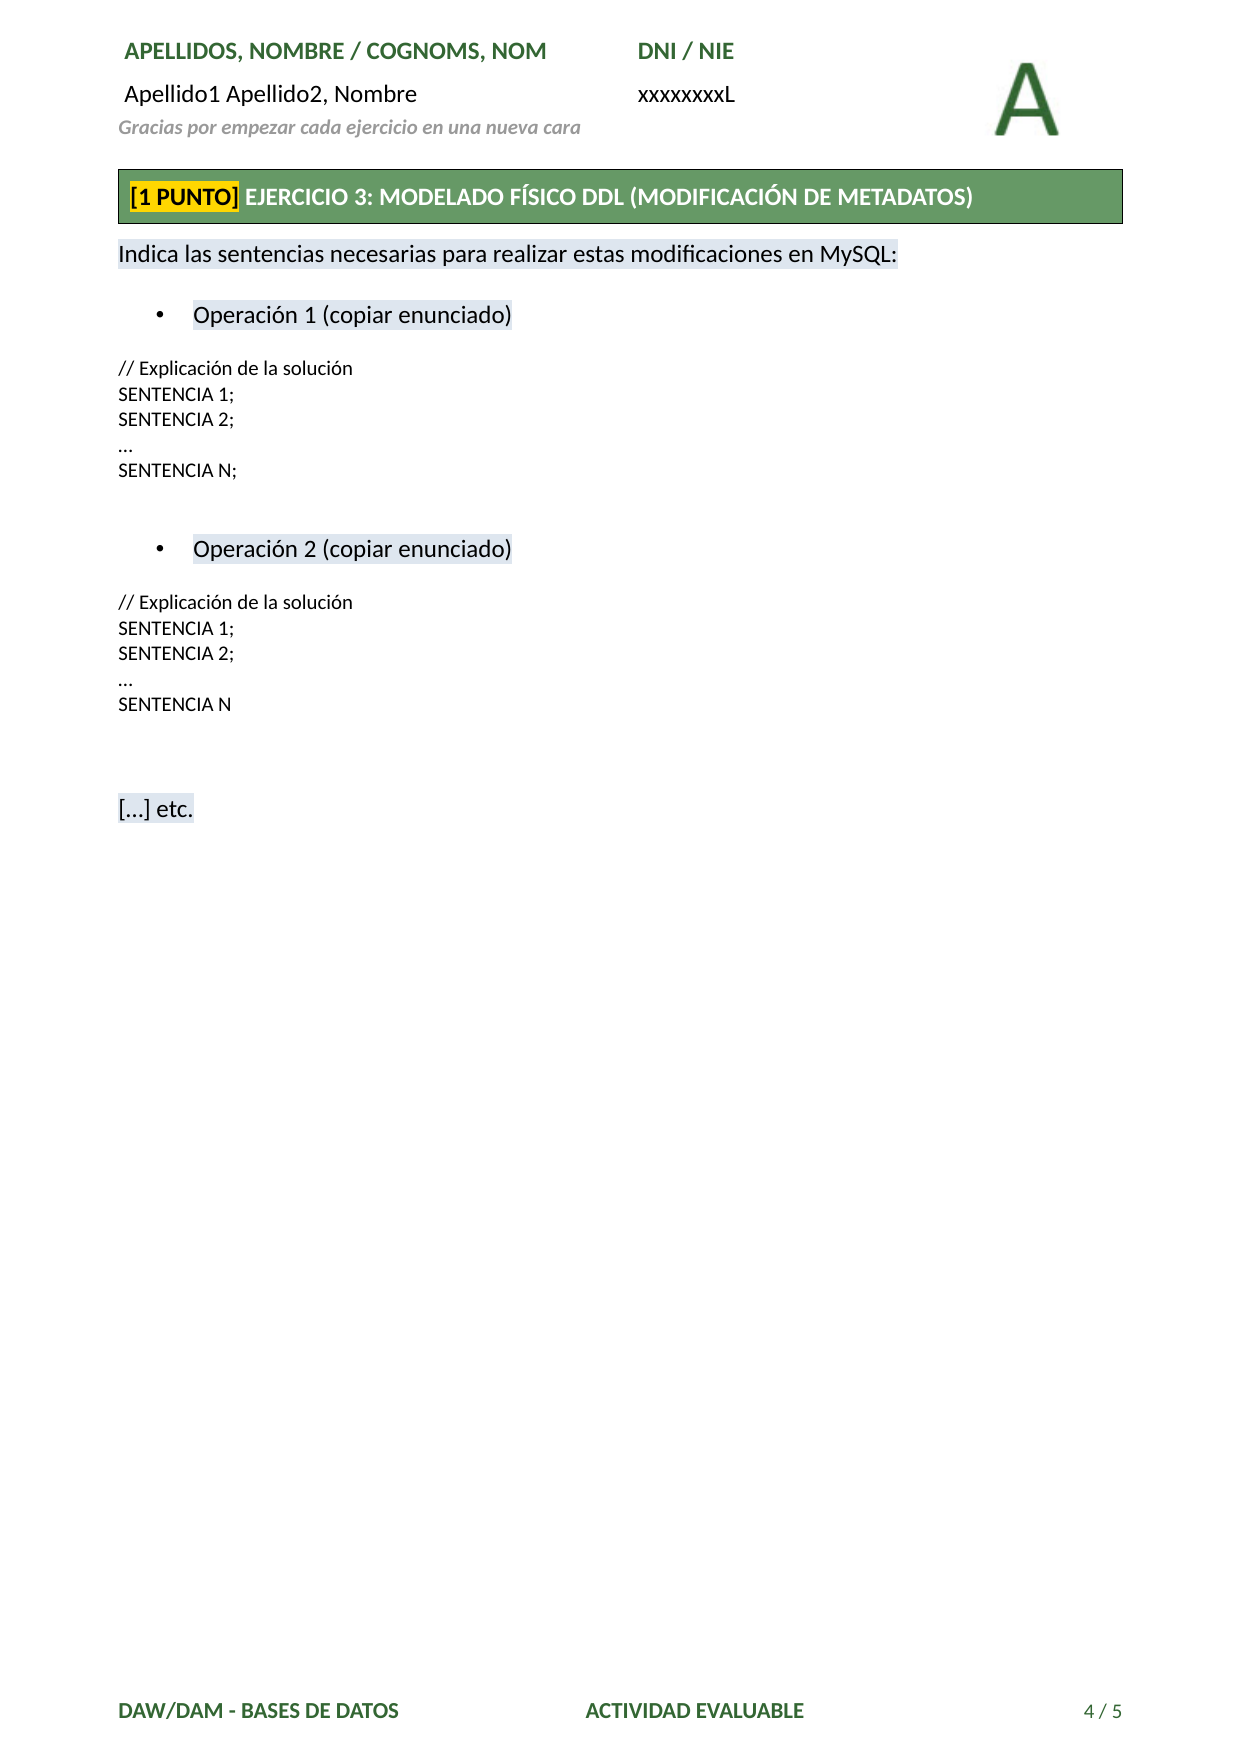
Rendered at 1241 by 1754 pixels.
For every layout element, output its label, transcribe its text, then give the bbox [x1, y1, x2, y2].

picture [984, 35, 1065, 164]
text SENTENCIA 1; [118, 615, 1122, 640]
text SENTENCIA 2; [118, 640, 1122, 666]
text SENTENCIA N; [118, 457, 1122, 483]
list Operación 1 (copiar enunciado) [156, 300, 1122, 330]
text SENTENCIA N [118, 691, 1122, 717]
text … [118, 432, 1122, 457]
text SENTENCIA 1; [118, 381, 1122, 406]
text Indica las sentencias necesarias para realizar estas modificaciones en MySQL: [118, 239, 1122, 269]
text SENTENCIA 2; [118, 406, 1122, 432]
list Operación 2 (copiar enunciado) [156, 533, 1122, 564]
text [1 punto] EJERCICIO 3: MODELADO FÍSICO DDL (MODIFICACIÓN DE METADATOS) [119, 170, 1122, 223]
text // Explicación de la solución [118, 356, 1122, 381]
text … [118, 666, 1122, 691]
text // Explicación de la solución [118, 589, 1122, 615]
text […] etc. [118, 793, 1122, 823]
